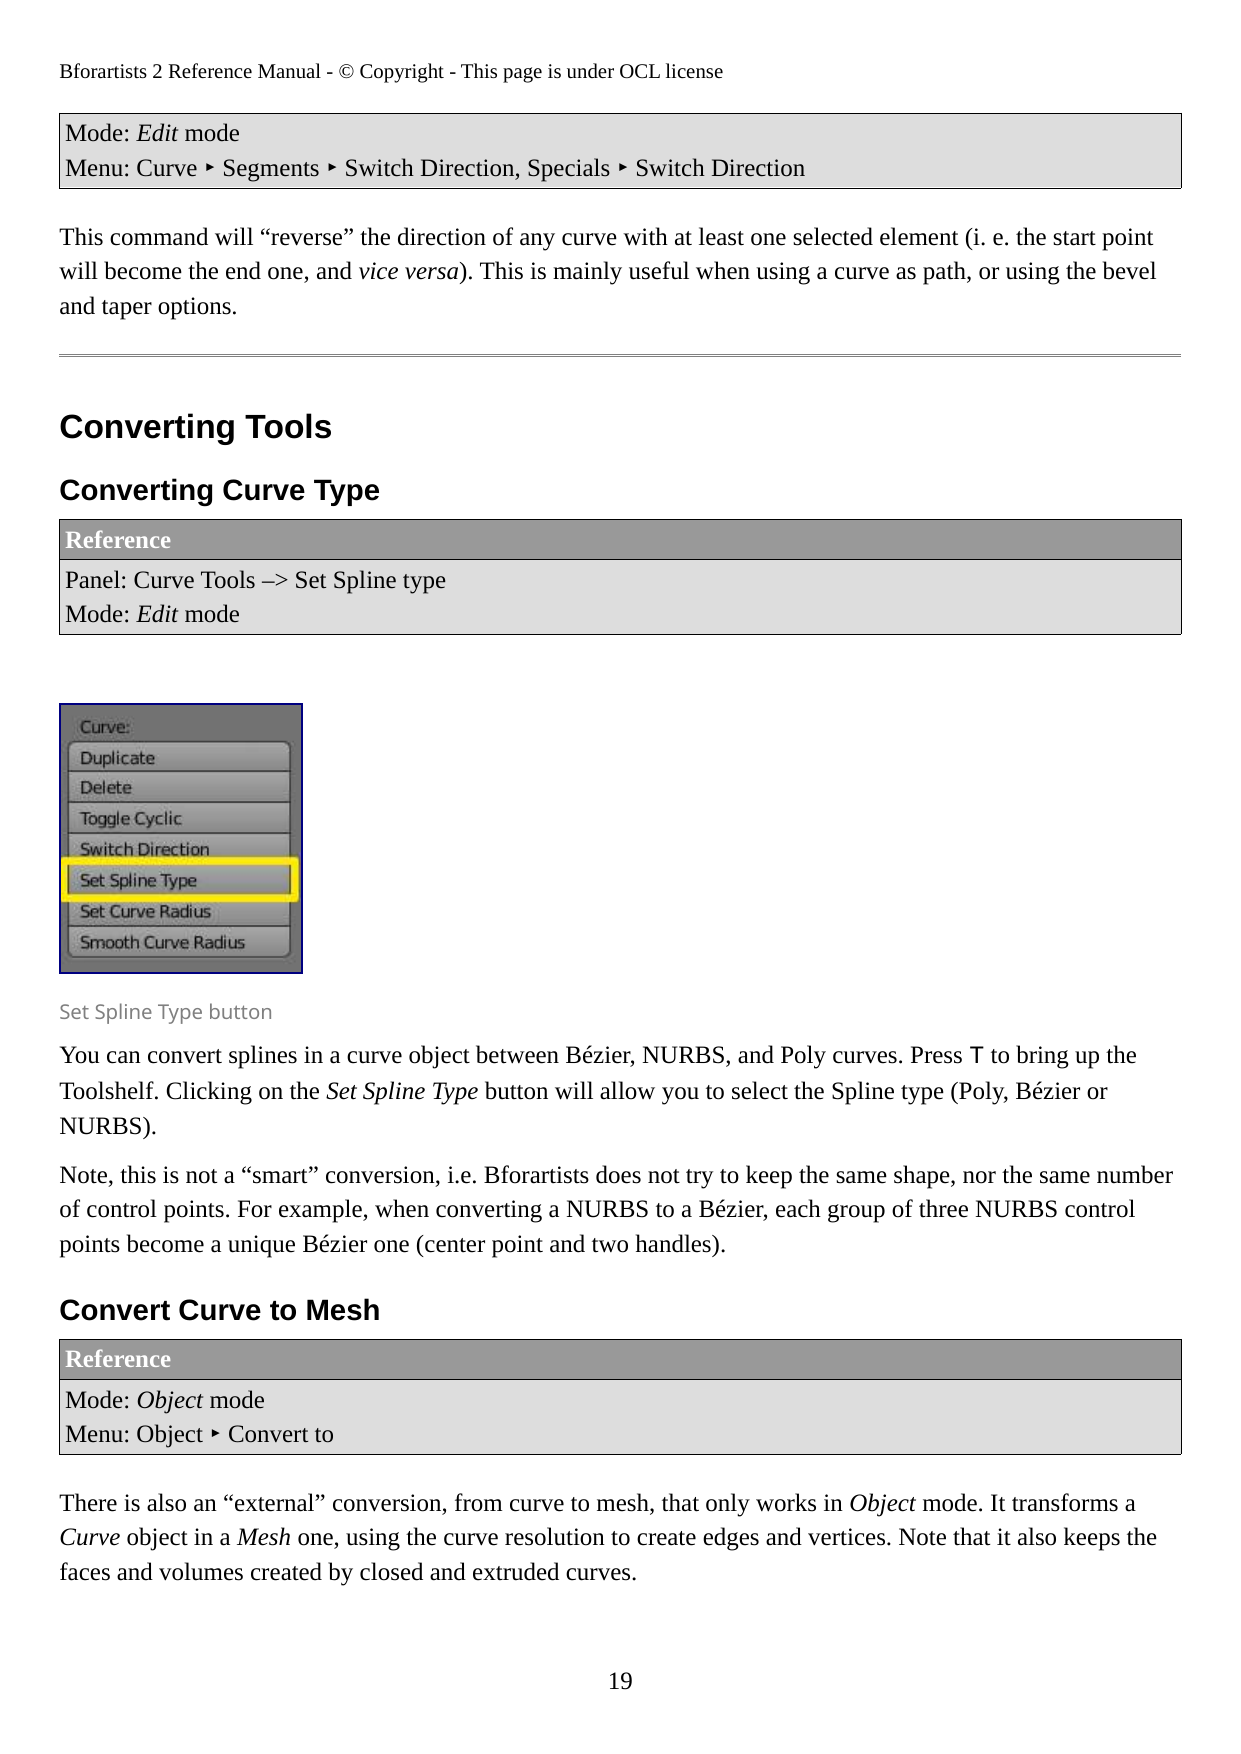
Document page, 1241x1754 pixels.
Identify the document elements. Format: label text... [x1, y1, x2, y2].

subtitle Converting Curve Type [59, 473, 1181, 506]
subtitle Converting Tools [59, 407, 1181, 446]
subtitle Convert Curve to Mesh [59, 1292, 1181, 1326]
text Set Spline Type button [59, 994, 1181, 1025]
text There is also an “external” conversion, from curve to mesh, that only works in Object mode. It transforms a Curve object in a Mesh one, using the curve resolution to create edges and vertices. Note that it also keeps the faces and volumes created by closed and extruded curves. [59, 1488, 1181, 1586]
table_cell Mode: Object mode Menu: Object ‣ Convert to [60, 1380, 1181, 1454]
text Note, this is not a “smart” conversion, i.e. Bforartists does not try to keep the same shape, nor the same number of control points. For example, when converting a NURBS to a Bézier, each group of three NURBS control points become a unique Bézier one (center point and two handles). [59, 1160, 1181, 1258]
text This command will “reverse” the direction of any curve with at least one selected element (i. e. the start point will become the end one, and vice versa). This is mainly useful when using a curve as path, or using the bevel and taper options. [59, 222, 1181, 320]
table_cell Mode: Edit mode Menu: Curve ‣ Segments ‣ Switch Direction, Specials ‣ Switch Direction [60, 114, 1181, 187]
picture [61, 705, 301, 972]
table_header Reference [60, 1340, 1181, 1379]
text You can convert splines in a curve object between Bézier, NURBS, and Poly curves. Press T to bring up the Toolshelf. Clicking on the Set Spline Type button will allow you to select the Spline type (Poly, Bézier or NURBS). [59, 1040, 1181, 1139]
table_cell Panel: Curve Tools –> Set Spline type Mode: Edit mode [60, 560, 1181, 634]
table_header Reference [60, 520, 1181, 559]
